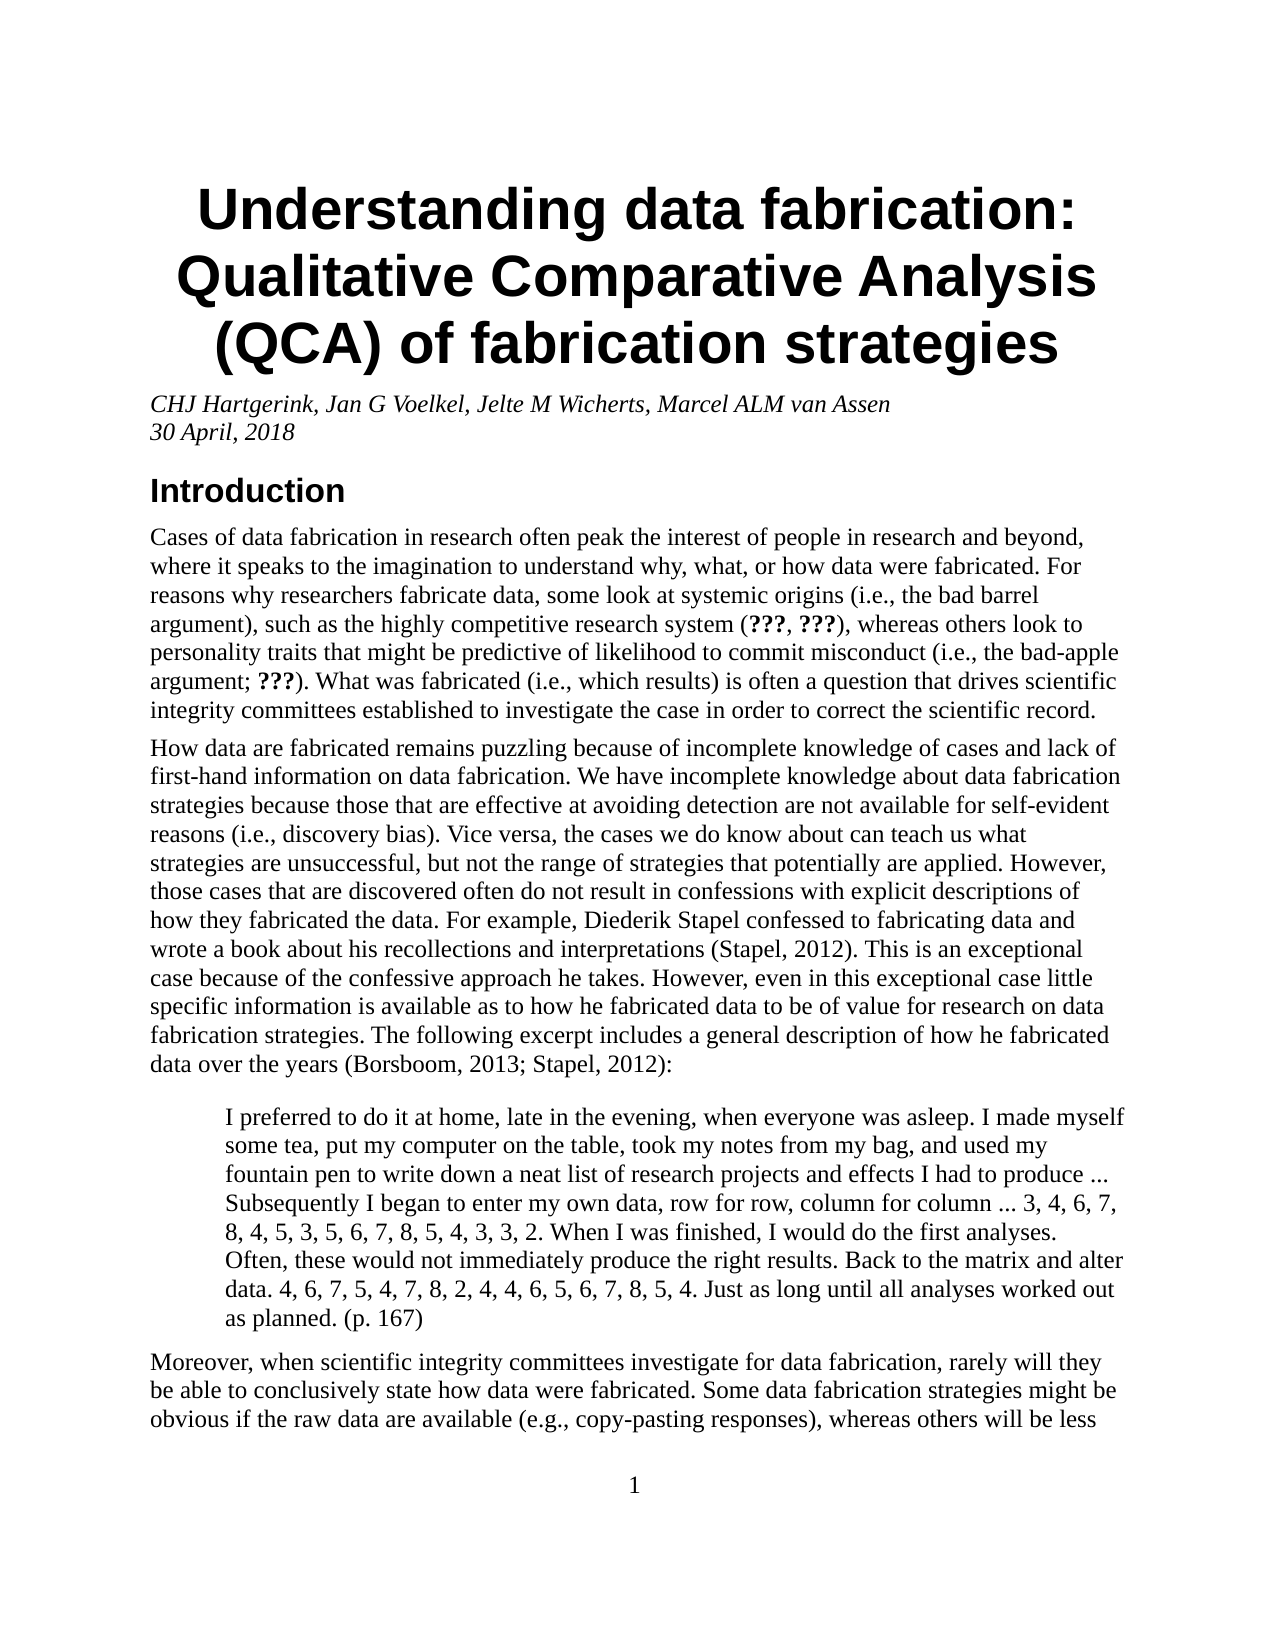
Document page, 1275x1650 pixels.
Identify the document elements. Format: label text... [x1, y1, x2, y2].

subtitle Introduction [150, 471, 1125, 510]
text CHJ Hartgerink, Jan G Voelkel, Jelte M Wicherts, Marcel ALM van Assen [150, 389, 1125, 417]
text I preferred to do it at home, late in the evening, when everyone was asleep. I made myself some tea, put my computer on the table, took my notes from my bag, and used my fountain pen to write down a neat list of research projects and effects I had to produce ... Subsequently I began to enter my own data, row for row, column for column ... 3, 4, 6, 7, 8, 4, 5, 3, 5, 6, 7, 8, 5, 4, 3, 3, 2. When I was finished, I would do the first analyses. Often, these would not immediately produce the right results. Back to the matrix and alter data. 4, 6, 7, 5, 4, 7, 8, 2, 4, 4, 6, 5, 6, 7, 8, 5, 4. Just as long until all analyses worked out as planned. (p. 167) [225, 1102, 1125, 1332]
text Cases of data fabrication in research often peak the interest of people in research and beyond, where it speaks to the imagination to understand why, what, or how data were fabricated. For reasons why researchers fabricate data, some look at systemic origins (i.e., the bad barrel argument), such as the highly competitive research system (???, ???), whereas others look to personality traits that might be predictive of likelihood to commit misconduct (i.e., the bad-apple argument; ???). What was fabricated (i.e., which results) is often a question that drives scientific integrity committees established to investigate the case in order to correct the scientific record. [150, 522, 1125, 724]
text Moreover, when scientific integrity committees investigate for data fabrication, rarely will they be able to conclusively state how data were fabricated. Some data fabrication strategies might be obvious if the raw data are available (e.g., copy-pasting responses), whereas others will be less [150, 1347, 1125, 1433]
text 30 April, 2018 [150, 417, 1125, 446]
title Understanding data fabrication: Qualitative Comparative Analysis (QCA) of fabrication strategies [150, 175, 1125, 376]
text How data are fabricated remains puzzling because of incomplete knowledge of cases and lack of first-hand information on data fabrication. We have incomplete knowledge about data fabrication strategies because those that are effective at avoiding detection are not available for self-evident reasons (i.e., discovery bias). Vice versa, the cases we do know about can teach us what strategies are unsuccessful, but not the range of strategies that potentially are applied. However, those cases that are discovered often do not result in confessions with explicit descriptions of how they fabricated the data. For example, Diederik Stapel confessed to fabricating data and wrote a book about his recollections and interpretations (Stapel, 2012). This is an exceptional case because of the confessive approach he takes. However, even in this exceptional case little specific information is available as to how he fabricated data to be of value for research on data fabrication strategies. The following excerpt includes a general description of how he fabricated data over the years (Borsboom, 2013; Stapel, 2012): [150, 733, 1125, 1078]
